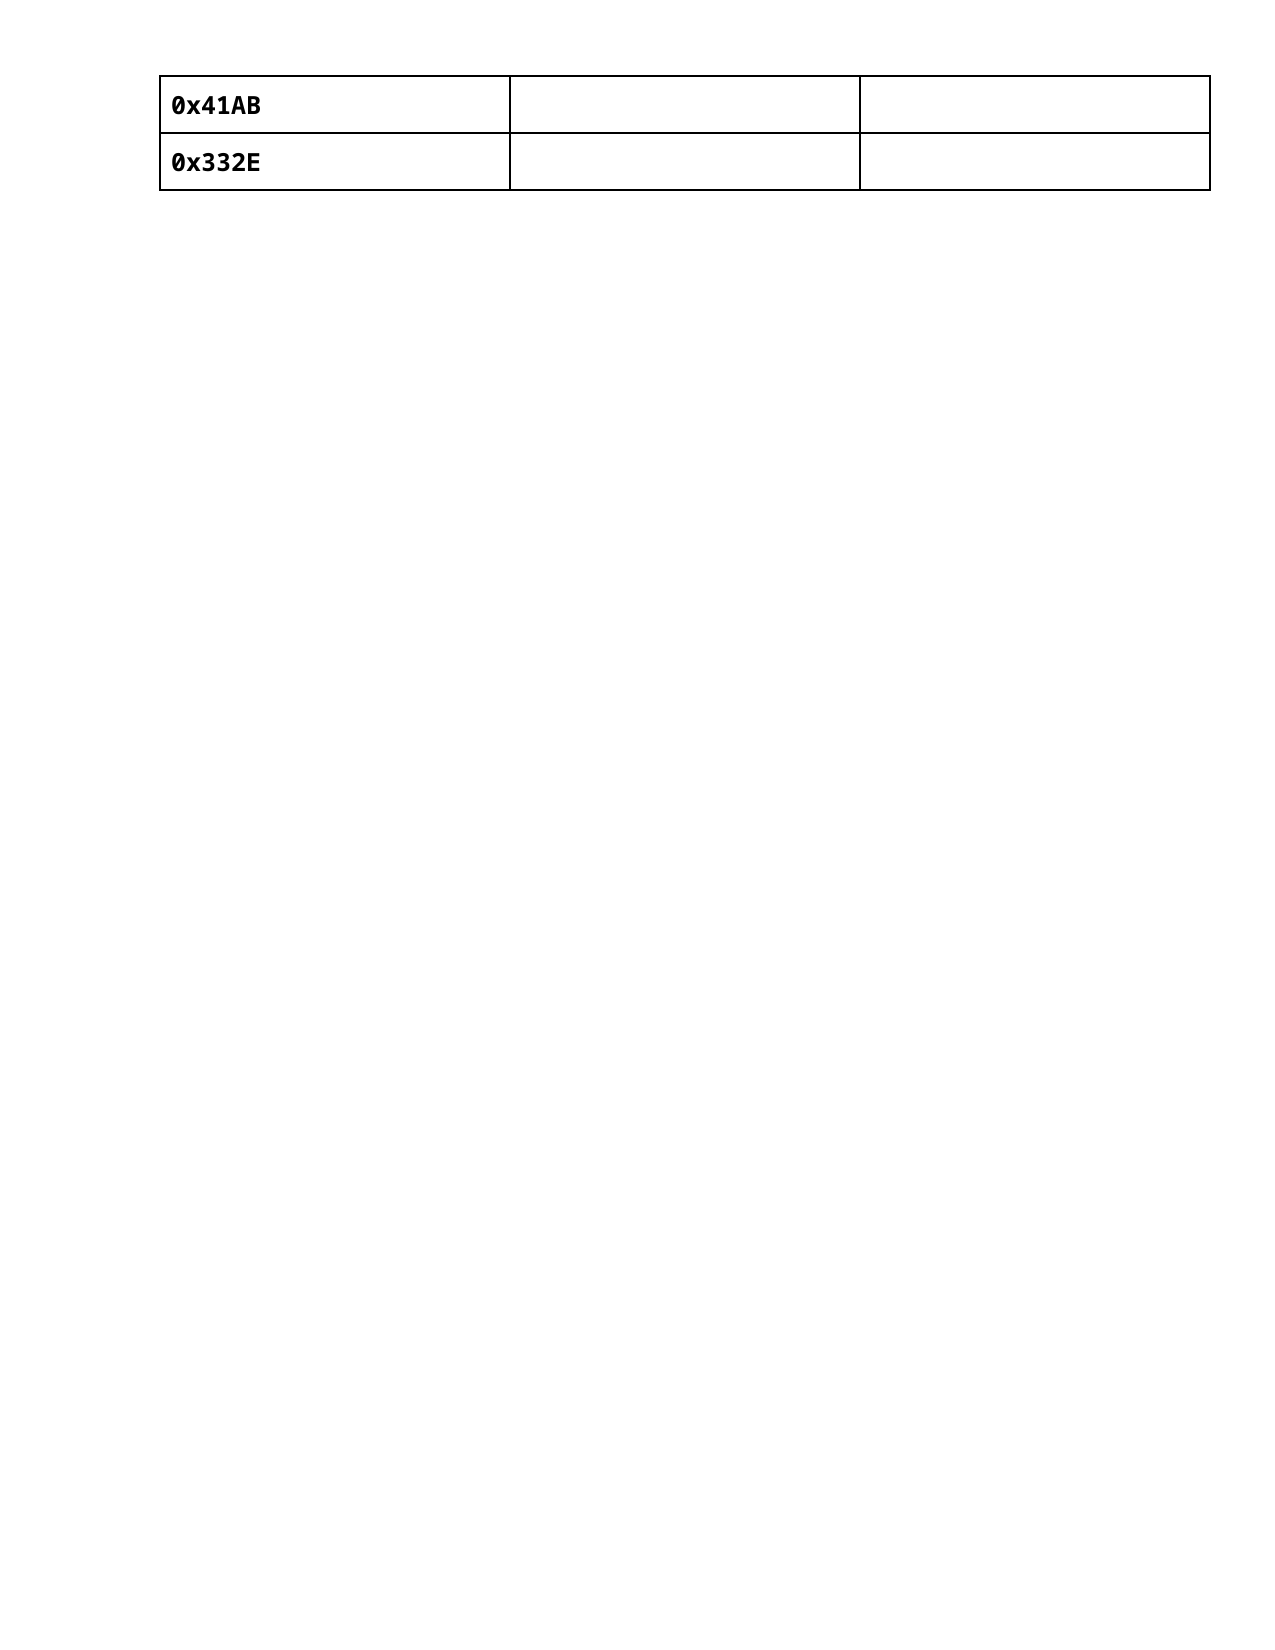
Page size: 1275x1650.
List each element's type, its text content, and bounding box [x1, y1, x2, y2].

table_cell 0x41AB [161, 77, 509, 132]
table_cell [861, 134, 1209, 189]
table_cell [511, 77, 859, 132]
table_cell 0x332E [161, 134, 509, 189]
table_cell [511, 134, 859, 189]
table_cell [861, 77, 1209, 132]
